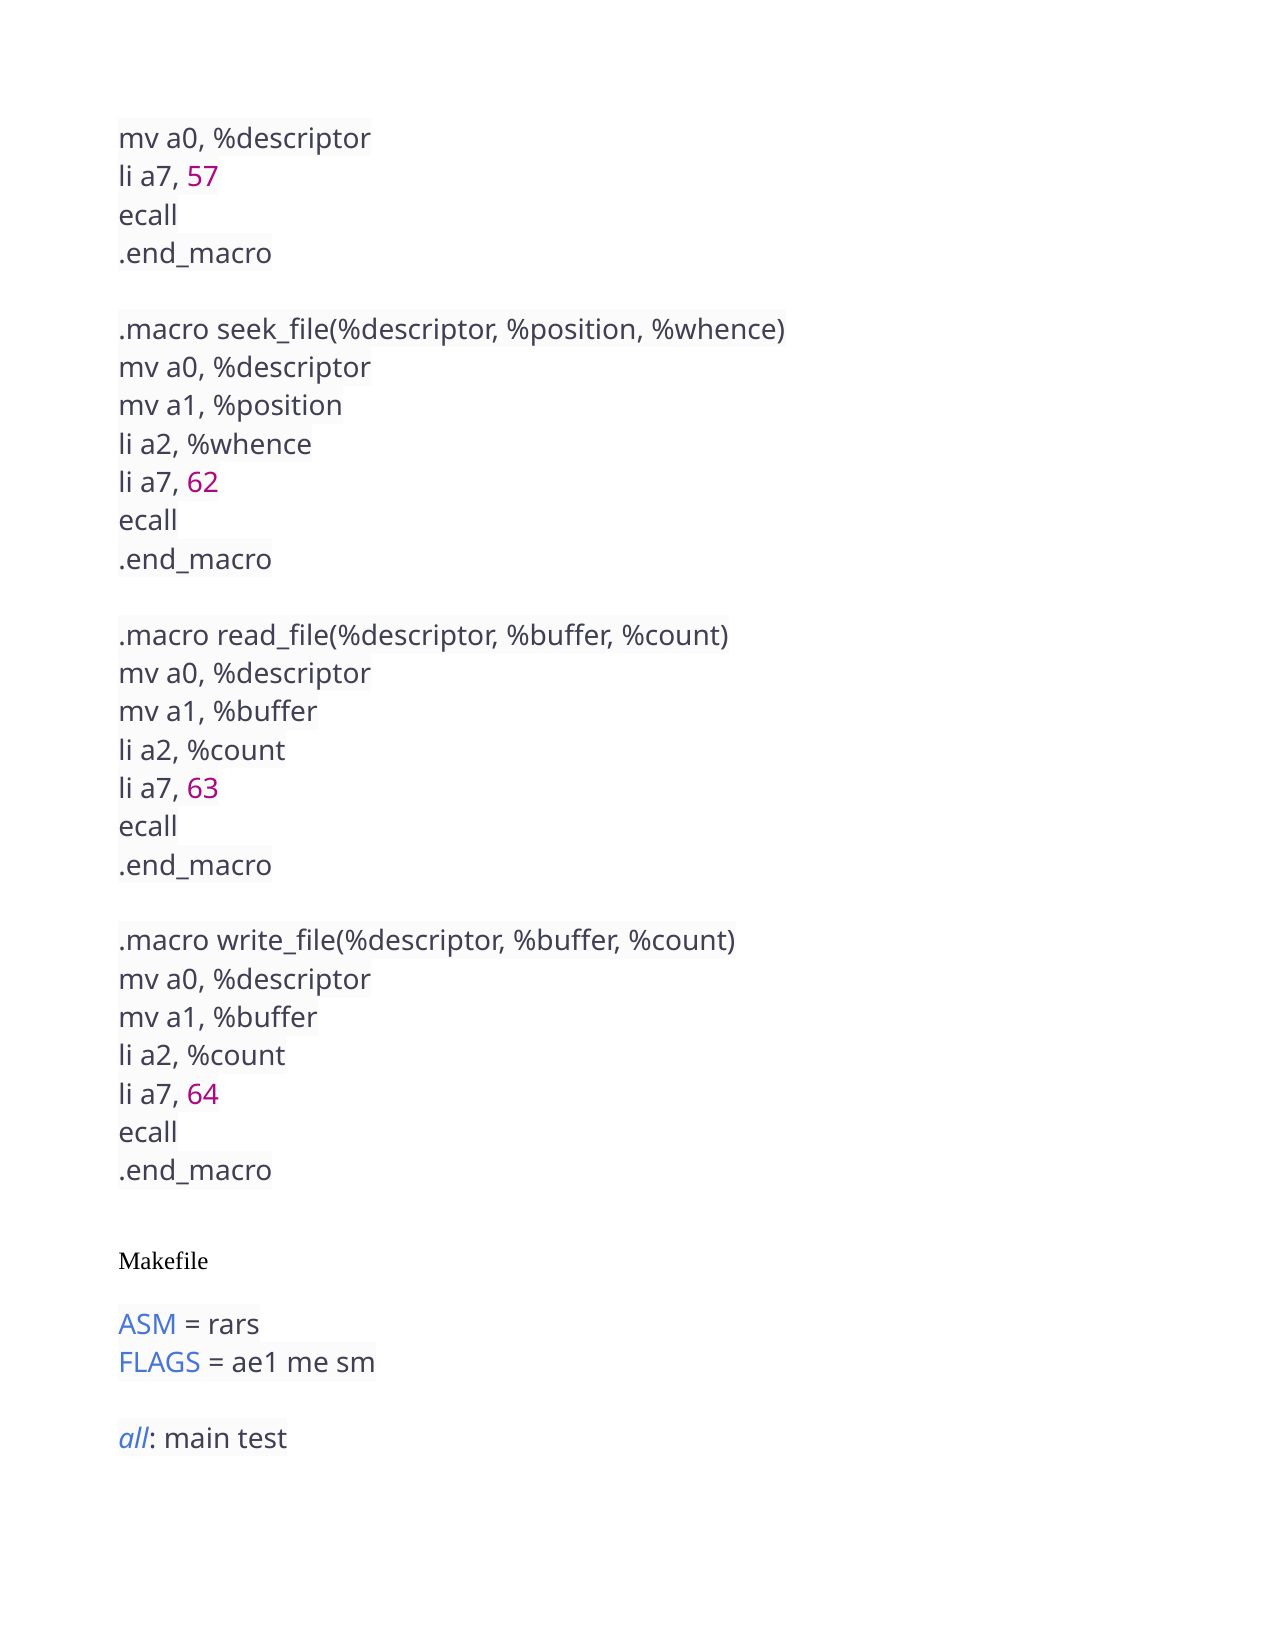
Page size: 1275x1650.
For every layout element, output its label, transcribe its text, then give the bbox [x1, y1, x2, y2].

text Makefile [118, 1246, 1157, 1304]
text mv a1, %buffer [118, 997, 1157, 1036]
text ecall [118, 806, 1157, 845]
text mv a0, %descriptor [118, 959, 1157, 997]
text .macro seek_file(%descriptor, %position, %whence) [118, 309, 1157, 347]
text .end_macro [118, 1151, 1157, 1189]
text li a2, %count [118, 730, 1157, 768]
text mv a0, %descriptor [118, 347, 1157, 386]
text li a2, %whence [118, 424, 1157, 462]
text ecall [118, 1112, 1157, 1151]
text ecall [118, 501, 1157, 539]
text .end_macro [118, 233, 1157, 271]
text .end_macro [118, 845, 1157, 883]
text FLAGS = ae1 me sm [118, 1342, 1157, 1381]
text li a7, 57 [118, 156, 1157, 195]
text mv a1, %buffer [118, 691, 1157, 730]
text li a7, 63 [118, 768, 1157, 806]
text ASM = rars [118, 1304, 1157, 1342]
text ecall [118, 195, 1157, 233]
text .macro read_file(%descriptor, %buffer, %count) [118, 615, 1157, 653]
text mv a0, %descriptor [118, 118, 1157, 156]
text li a7, 62 [118, 462, 1157, 501]
text li a7, 64 [118, 1074, 1157, 1112]
text all: main test [118, 1418, 1157, 1456]
text mv a1, %position [118, 386, 1157, 424]
text .macro write_file(%descriptor, %buffer, %count) [118, 921, 1157, 959]
text li a2, %count [118, 1036, 1157, 1074]
text .end_macro [118, 539, 1157, 577]
text mv a0, %descriptor [118, 653, 1157, 691]
